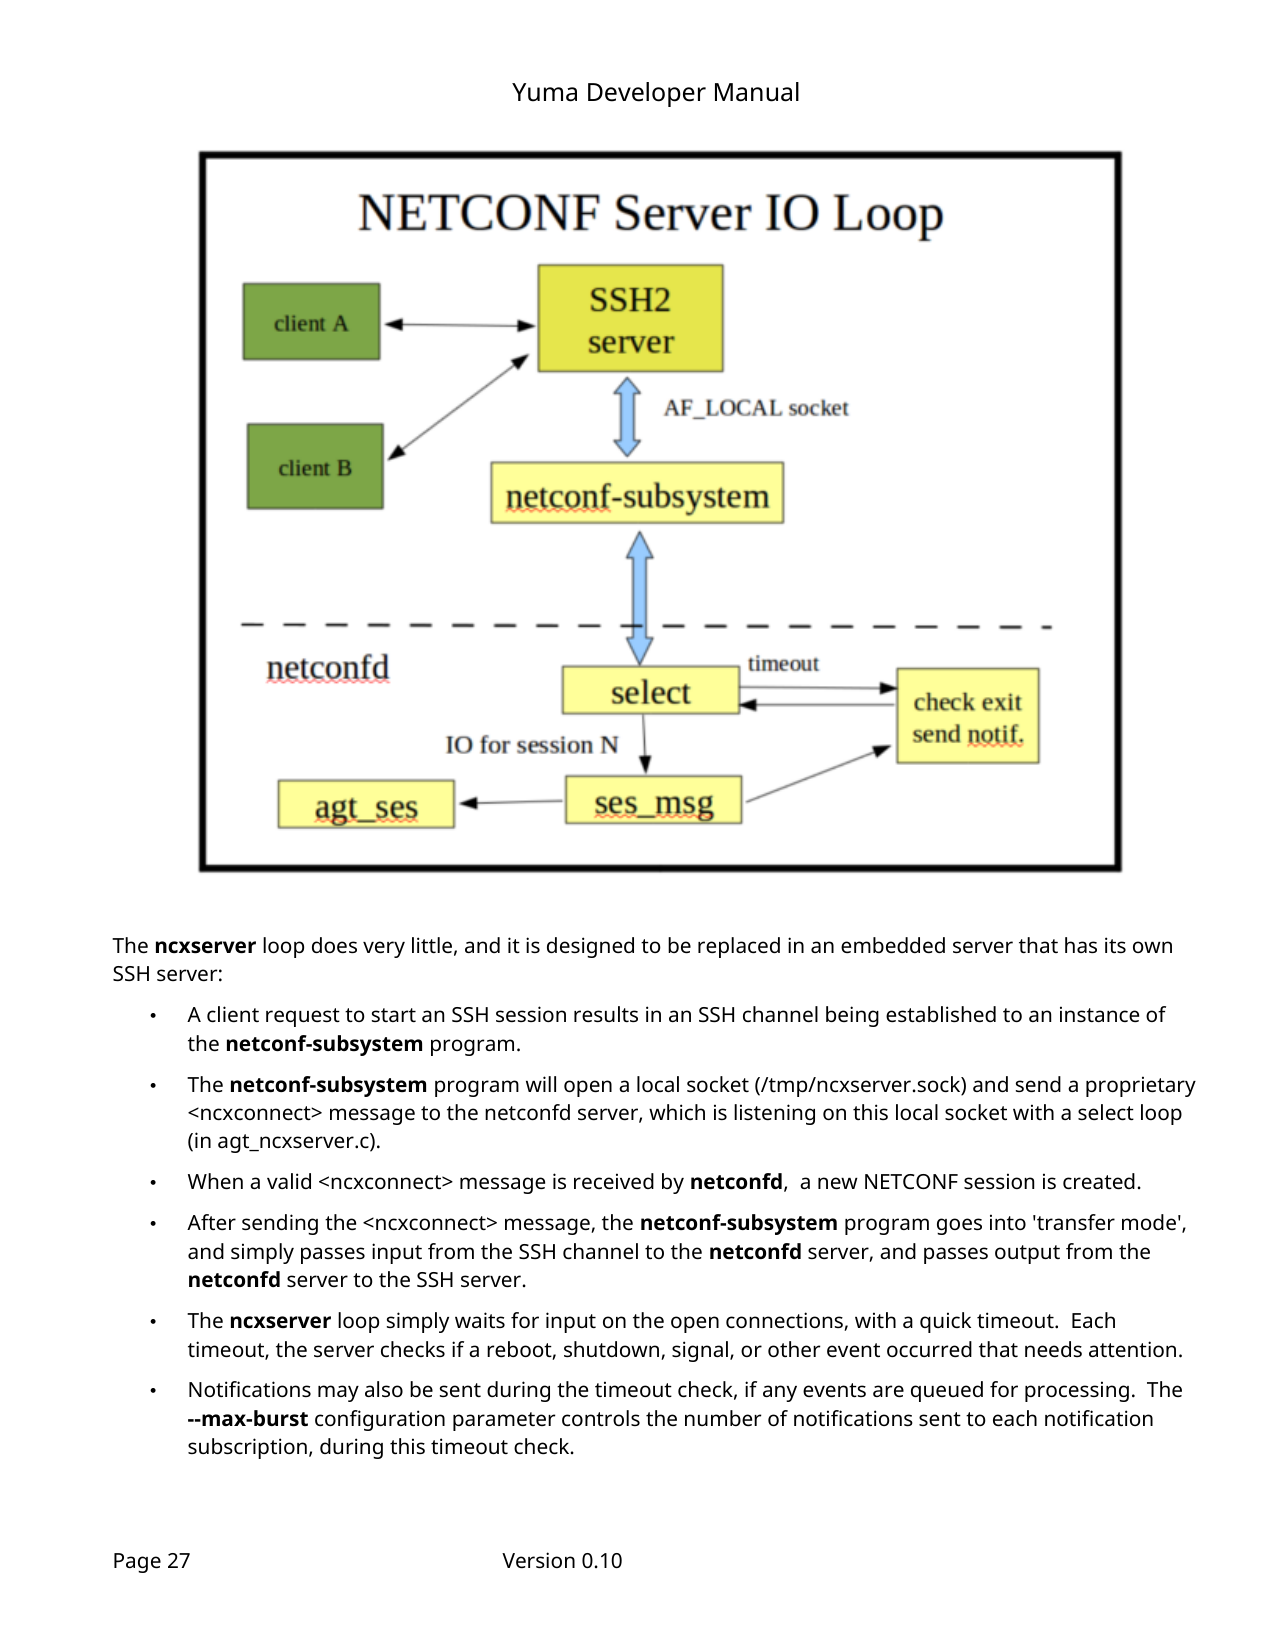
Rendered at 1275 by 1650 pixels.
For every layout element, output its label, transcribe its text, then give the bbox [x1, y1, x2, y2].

list The ncxserver loop simply waits for input on the open connections, with a quick timeout. Each timeout, the server checks if a reboot, shutdown, signal, or other event occurred that needs attention. [150, 1306, 1200, 1363]
picture [167, 138, 1146, 890]
list A client request to start an SSH session results in an SSH channel being established to an instance of the netconf-subsystem program. [150, 1000, 1200, 1057]
list Notifications may also be sent during the timeout check, if any events are queued for processing. The --max-burst configuration parameter controls the number of notifications sent to each notification subscription, during this timeout check. [150, 1376, 1200, 1461]
list The netconf-subsystem program will open a local socket (/tmp/ncxserver.sock) and send a proprietary <ncxconnect> message to the netconfd server, which is listening on this local socket with a select loop (in agt_ncxserver.c). [150, 1070, 1200, 1155]
list After sending the <ncxconnect> message, the netconf-subsystem program goes into 'transfer mode', and simply passes input from the SSH channel to the netconfd server, and passes output from the netconfd server to the SSH server. [150, 1208, 1200, 1294]
list When a valid <ncxconnect> message is received by netconfd, a new NETCONF session is created. [150, 1167, 1200, 1196]
text The ncxserver loop does very little, and it is designed to be replaced in an embedded server that has its own SSH server: [112, 931, 1200, 988]
